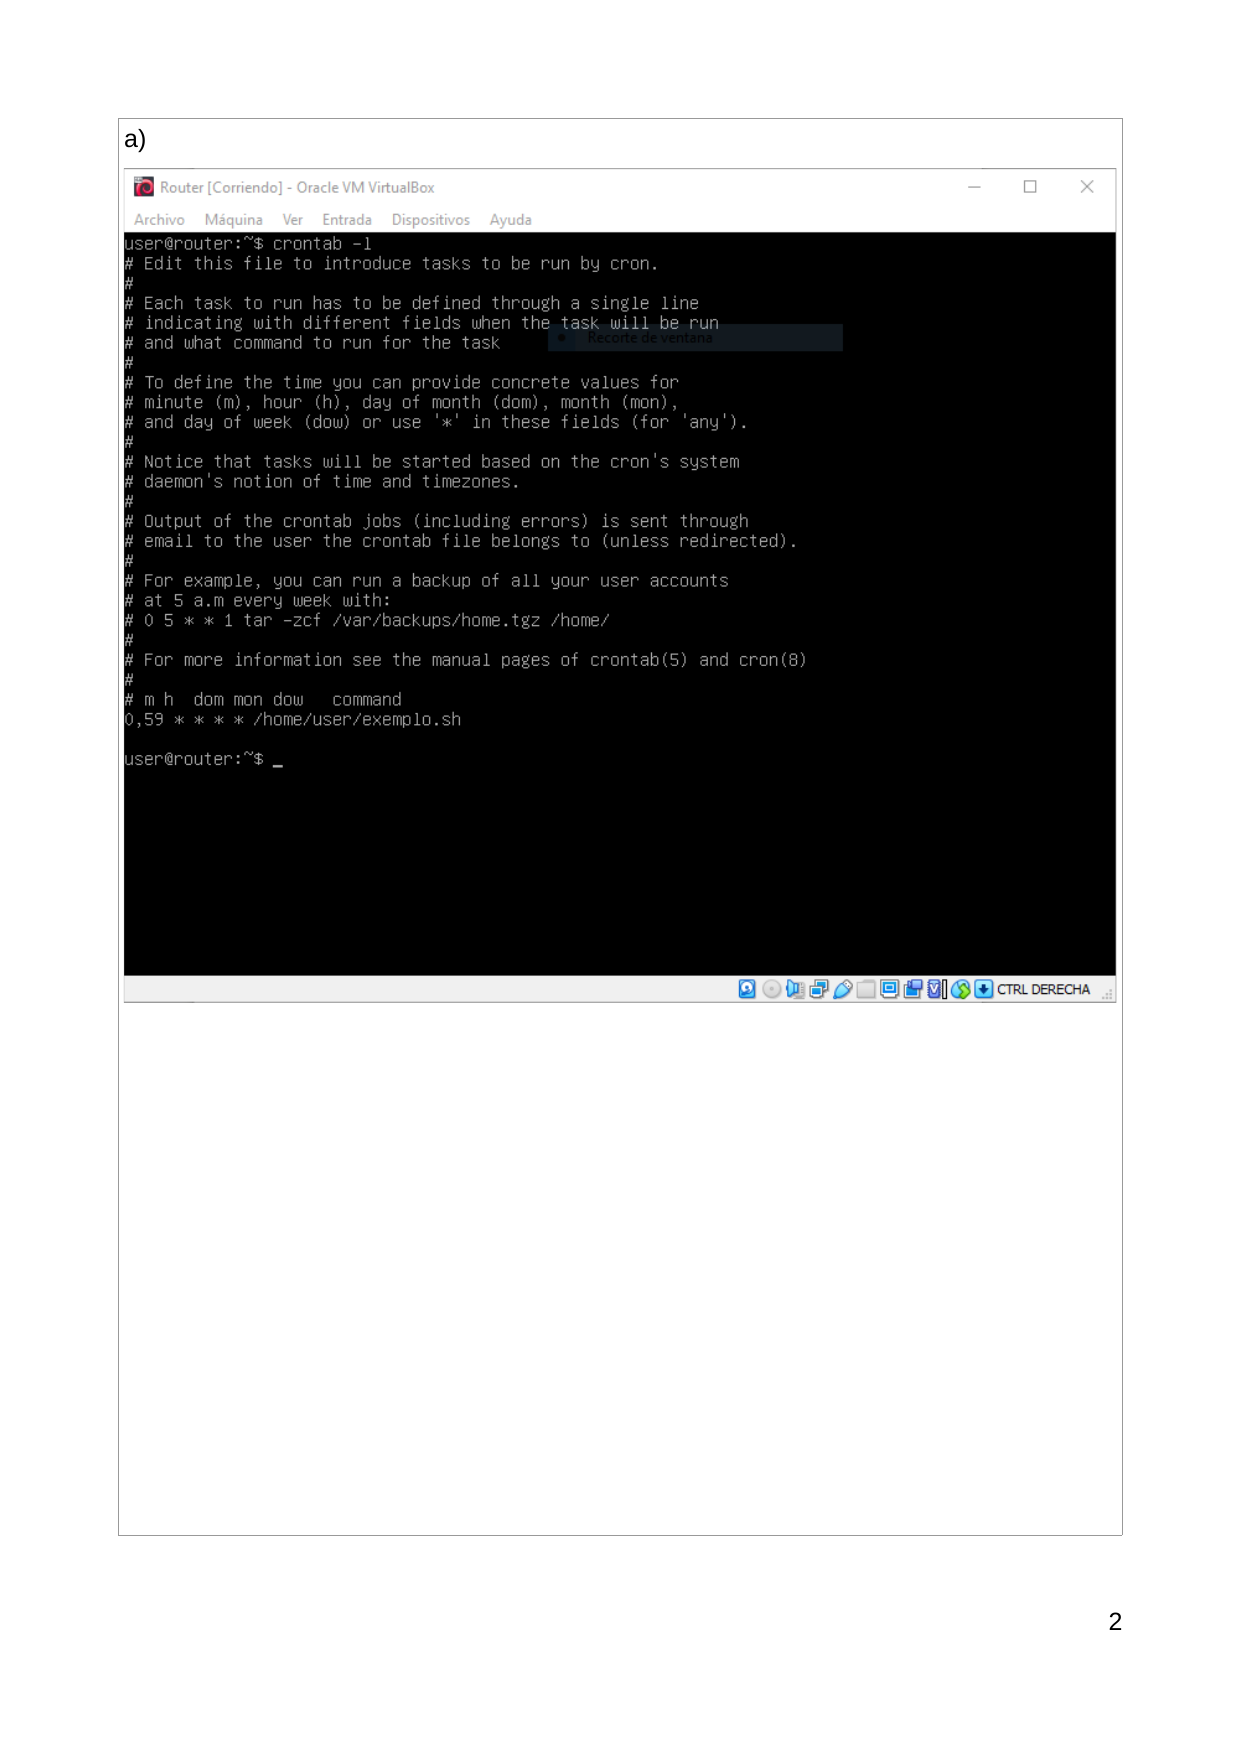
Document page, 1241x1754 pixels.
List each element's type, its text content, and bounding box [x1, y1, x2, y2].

picture [123, 168, 1117, 1003]
table_cell a) [119, 119, 1122, 1534]
